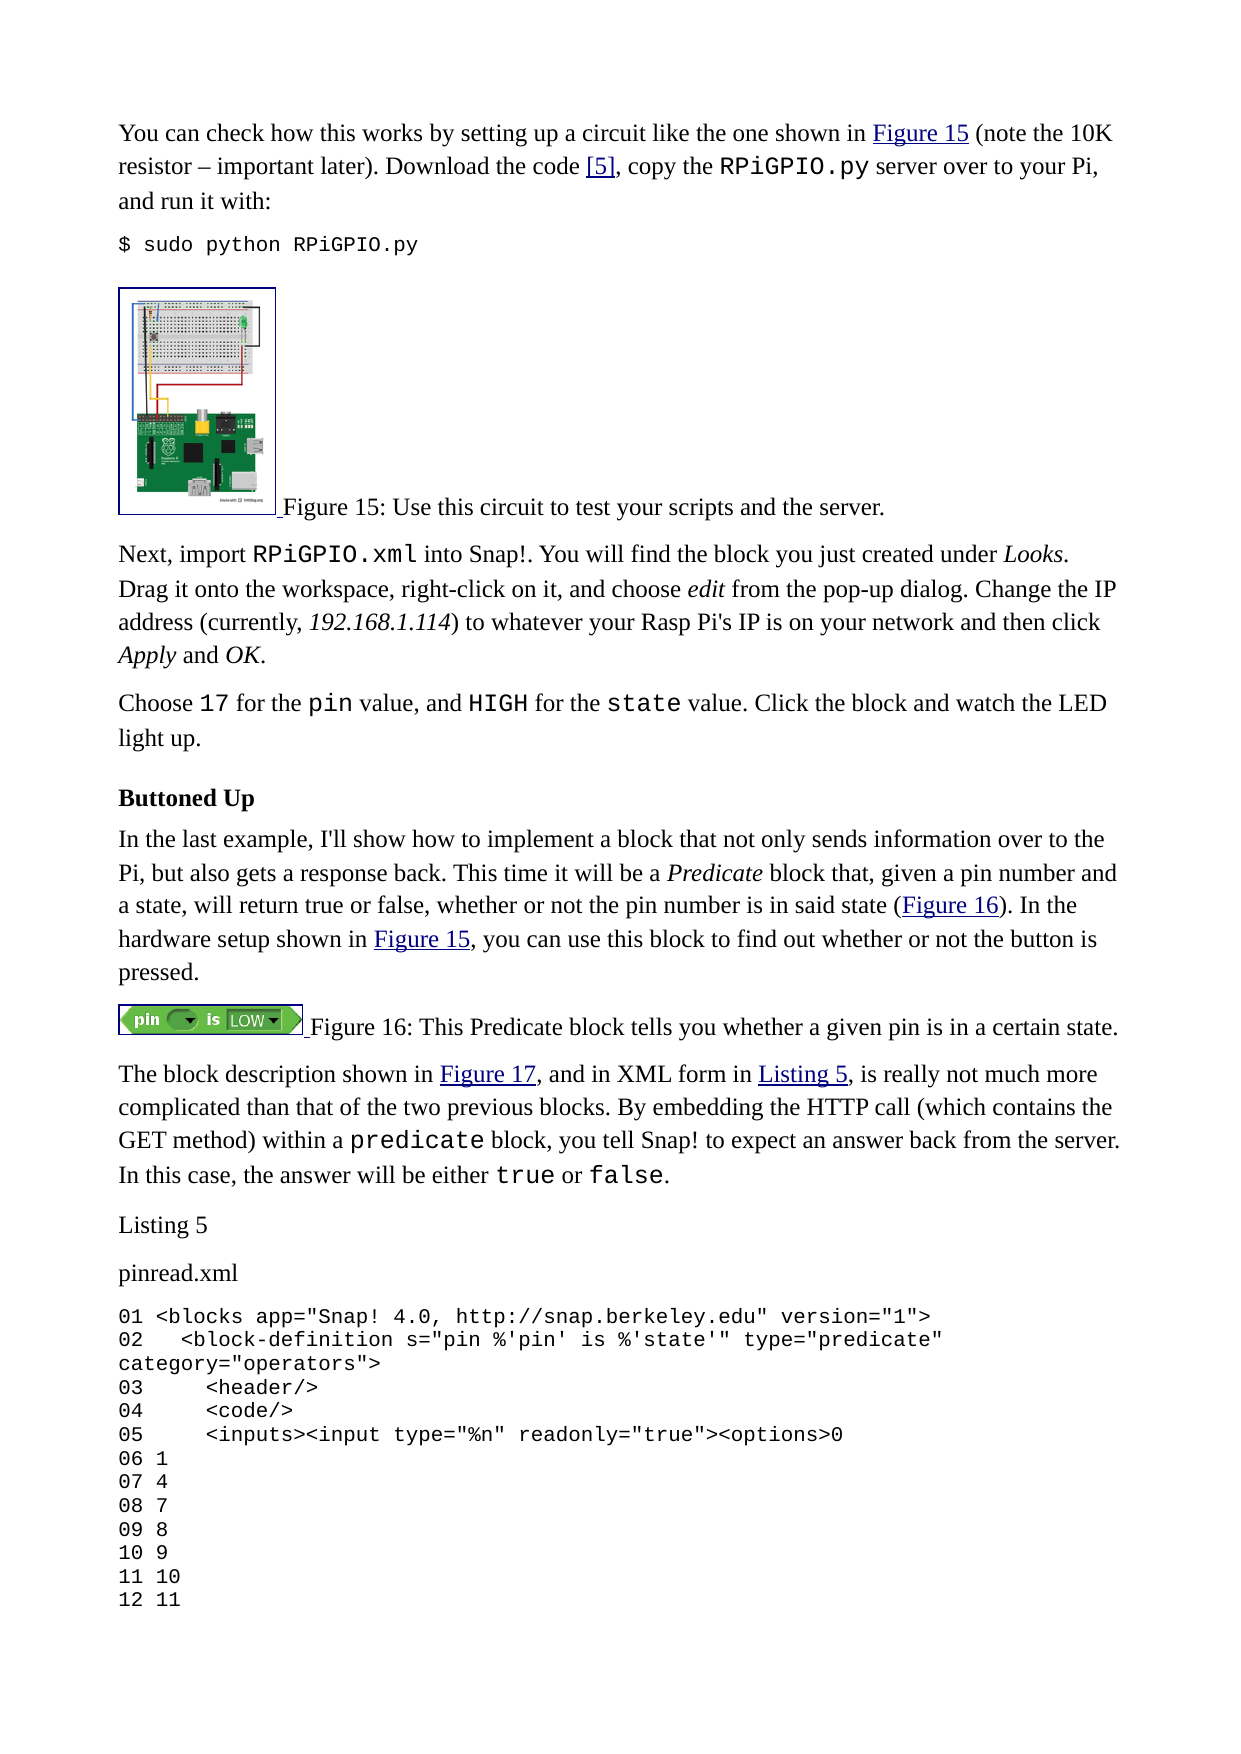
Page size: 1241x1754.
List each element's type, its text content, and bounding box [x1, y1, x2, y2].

text 11 10 [118, 1566, 1122, 1589]
text 09 8 [118, 1518, 1122, 1542]
text 01 <blocks app="Snap! 4.0, http://snap.berkeley.edu" version="1"> [118, 1306, 1122, 1329]
text Listing 5 [118, 1211, 1122, 1239]
text 12 11 [118, 1589, 1122, 1613]
text pinread.xml [118, 1258, 1122, 1287]
text 10 9 [118, 1542, 1122, 1566]
text The block description shown in Figure 17, and in XML form in Listing 5, is really not much more complicated than that of the two previous blocks. By embedding the HTTP call (which contains the GET method) within a predicate block, you tell Snap! to expect an answer back from the server. In this case, the answer will be either true or false. [118, 1059, 1122, 1191]
text Choose 17 for the pin value, and HIGH for the state value. Click the block and watch the LED light up. [118, 688, 1122, 752]
text 03 <header/> [118, 1377, 1122, 1400]
text In the last example, I'll show how to implement a block that not only sends information over to the Pi, but also gets a response back. This time it will be a Predicate block that, given a pin number and a state, will return true or false, whether or not the pin number is in said state (Figure 16). In the hardware setup shown in Figure 15, you can use this block to find out whether or not the button is pressed. [118, 824, 1122, 985]
picture [120, 289, 275, 514]
text Figure 15: Use this circuit to test your scripts and the server. [118, 287, 1122, 521]
text 07 4 [118, 1471, 1122, 1495]
text You can check how this works by setting up a circuit like the one shown in Figure 15 (note the 10K resistor – important later). Download the code [5], copy the RPiGPIO.py server over to your Pi, and run it with: [118, 118, 1122, 215]
subtitle Buttoned Up [118, 783, 1122, 812]
text 02 <block-definition s="pin %'pin' is %'state'" type="predicate" category="operators"> [118, 1329, 1122, 1377]
text Next, import RPiGPIO.xml into Snap!. You will find the block you just created under Looks. Drag it onto the workspace, right-click on it, and choose edit from the pop-up dialog. Change the IP address (currently, 192.168.1.114) to whatever your Rasp Pi's IP is on your network and then click Apply and OK. [118, 539, 1122, 669]
picture [120, 1006, 302, 1034]
text Figure 16: This Predicate block tells you whether a given pin is in a certain state. [118, 1004, 1122, 1041]
text $ sudo python RPiGPIO.py [118, 234, 1122, 257]
text 05 <inputs><input type="%n" readonly="true"><options>0 [118, 1424, 1122, 1448]
text 08 7 [118, 1495, 1122, 1518]
text 06 1 [118, 1448, 1122, 1471]
text 04 <code/> [118, 1400, 1122, 1424]
